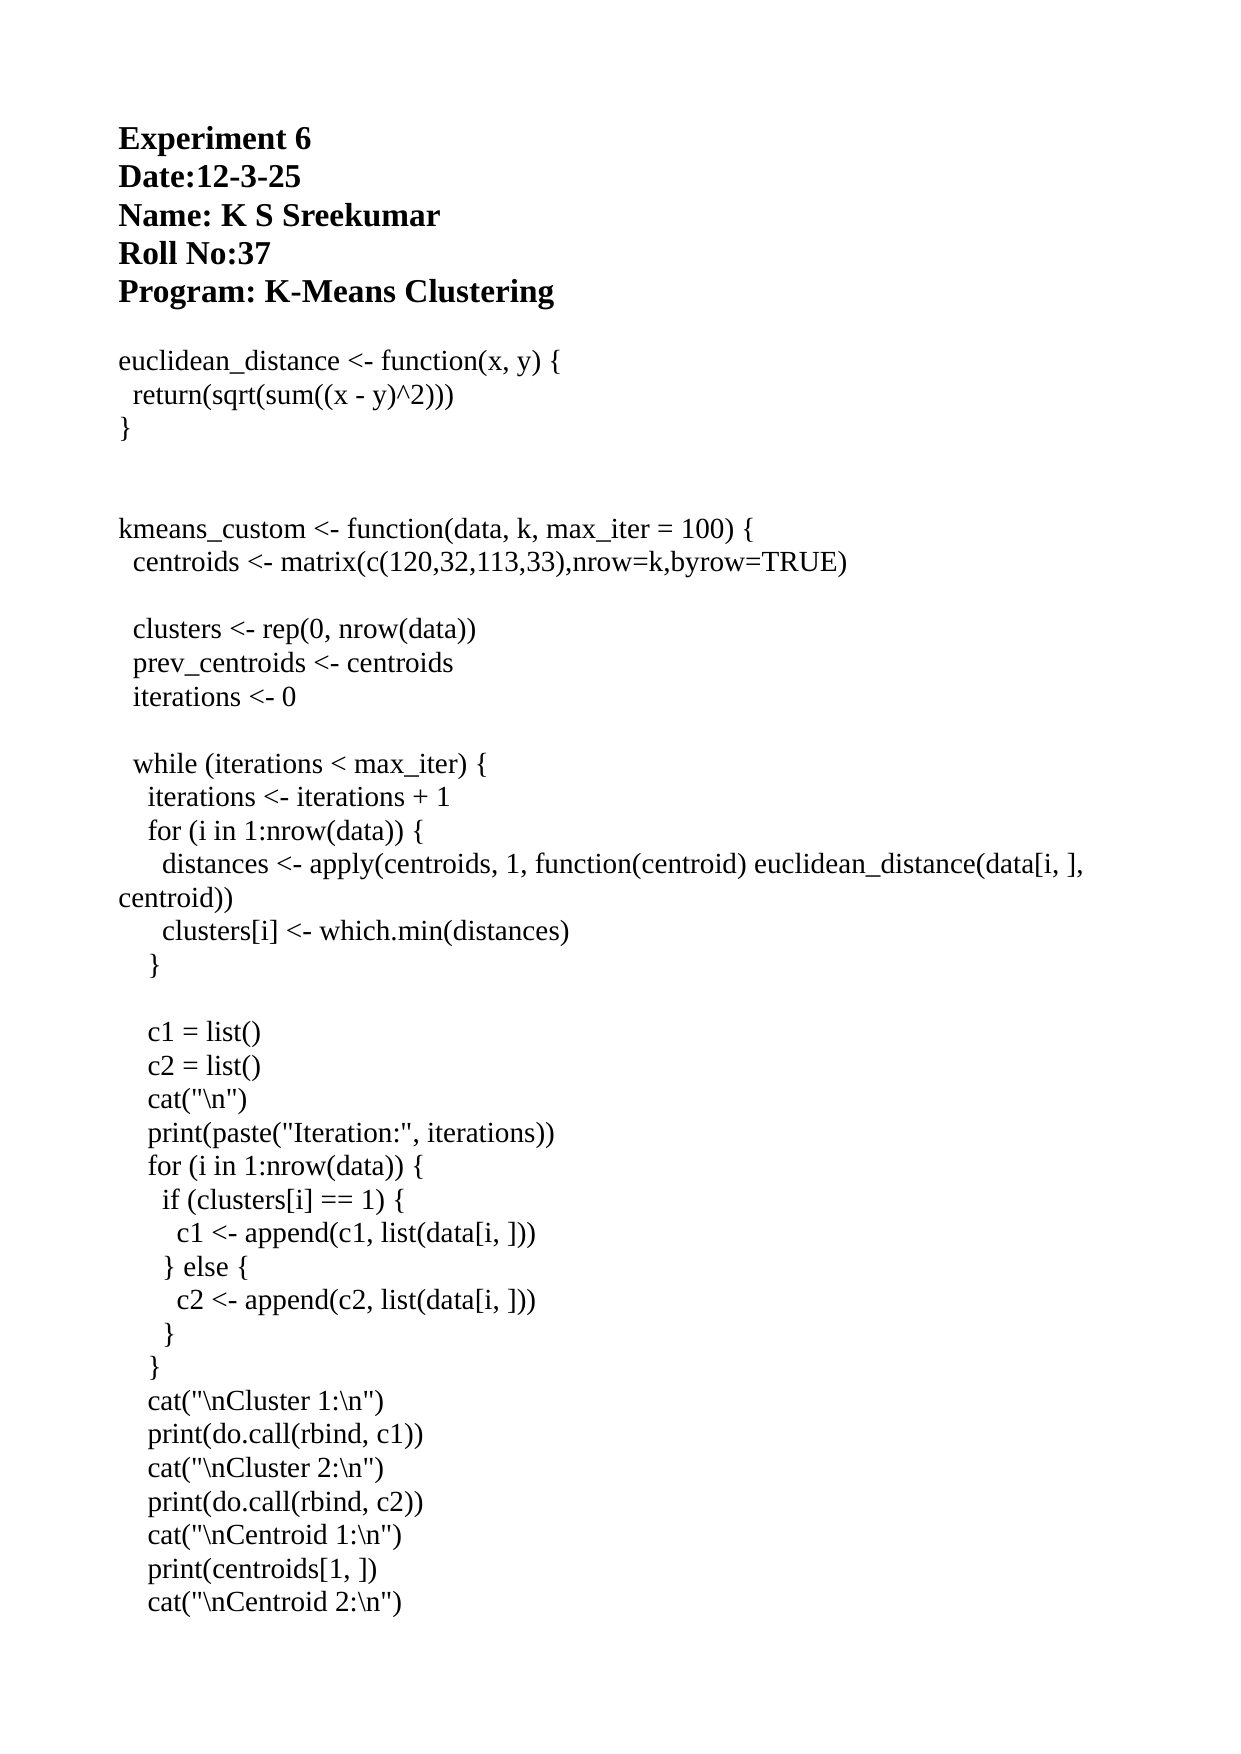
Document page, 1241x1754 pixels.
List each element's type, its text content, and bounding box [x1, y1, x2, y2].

text print(do.call(rbind, c2)) [118, 1484, 1122, 1517]
text } [118, 1316, 1122, 1349]
text while (iterations < max_iter) { [118, 746, 1122, 779]
text centroids <- matrix(c(120,32,113,33),nrow=k,byrow=TRUE) [118, 544, 1122, 578]
text for (i in 1:nrow(data)) { [118, 1148, 1122, 1182]
text c2 <- append(c2, list(data[i, ])) [118, 1282, 1122, 1316]
text kmeans_custom <- function(data, k, max_iter = 100) { [118, 511, 1122, 544]
text iterations <- iterations + 1 [118, 779, 1122, 813]
text iterations <- 0 [118, 679, 1122, 712]
text for (i in 1:nrow(data)) { [118, 813, 1122, 846]
text distances <- apply(centroids, 1, function(centroid) euclidean_distance(data[i, ], centroid)) [118, 846, 1122, 913]
text } [118, 1349, 1122, 1383]
text cat("\nCluster 2:\n") [118, 1450, 1122, 1484]
text c2 = list() [118, 1048, 1122, 1081]
text Experiment 6 [118, 118, 1122, 156]
text print(do.call(rbind, c1)) [118, 1417, 1122, 1450]
text return(sqrt(sum((x - y)^2))) [118, 377, 1122, 410]
text } [118, 410, 1122, 444]
text Program: K-Means Clustering [118, 271, 1122, 310]
text clusters[i] <- which.min(distances) [118, 913, 1122, 947]
text c1 = list() [118, 1014, 1122, 1048]
text cat("\nCluster 1:\n") [118, 1383, 1122, 1417]
text Name: K S Sreekumar [118, 195, 1122, 233]
text print(paste("Iteration:", iterations)) [118, 1115, 1122, 1148]
text if (clusters[i] == 1) { [118, 1182, 1122, 1215]
text clusters <- rep(0, nrow(data)) [118, 612, 1122, 645]
text c1 <- append(c1, list(data[i, ])) [118, 1215, 1122, 1249]
text } [118, 947, 1122, 981]
text Roll No:37 [118, 233, 1122, 271]
text print(centroids[1, ]) [118, 1551, 1122, 1584]
text } else { [118, 1249, 1122, 1282]
text prev_centroids <- centroids [118, 645, 1122, 679]
text cat("\nCentroid 2:\n") [118, 1584, 1122, 1618]
text Date:12-3-25 [118, 156, 1122, 195]
text euclidean_distance <- function(x, y) { [118, 343, 1122, 377]
text cat("\nCentroid 1:\n") [118, 1517, 1122, 1551]
text cat("\n") [118, 1081, 1122, 1115]
